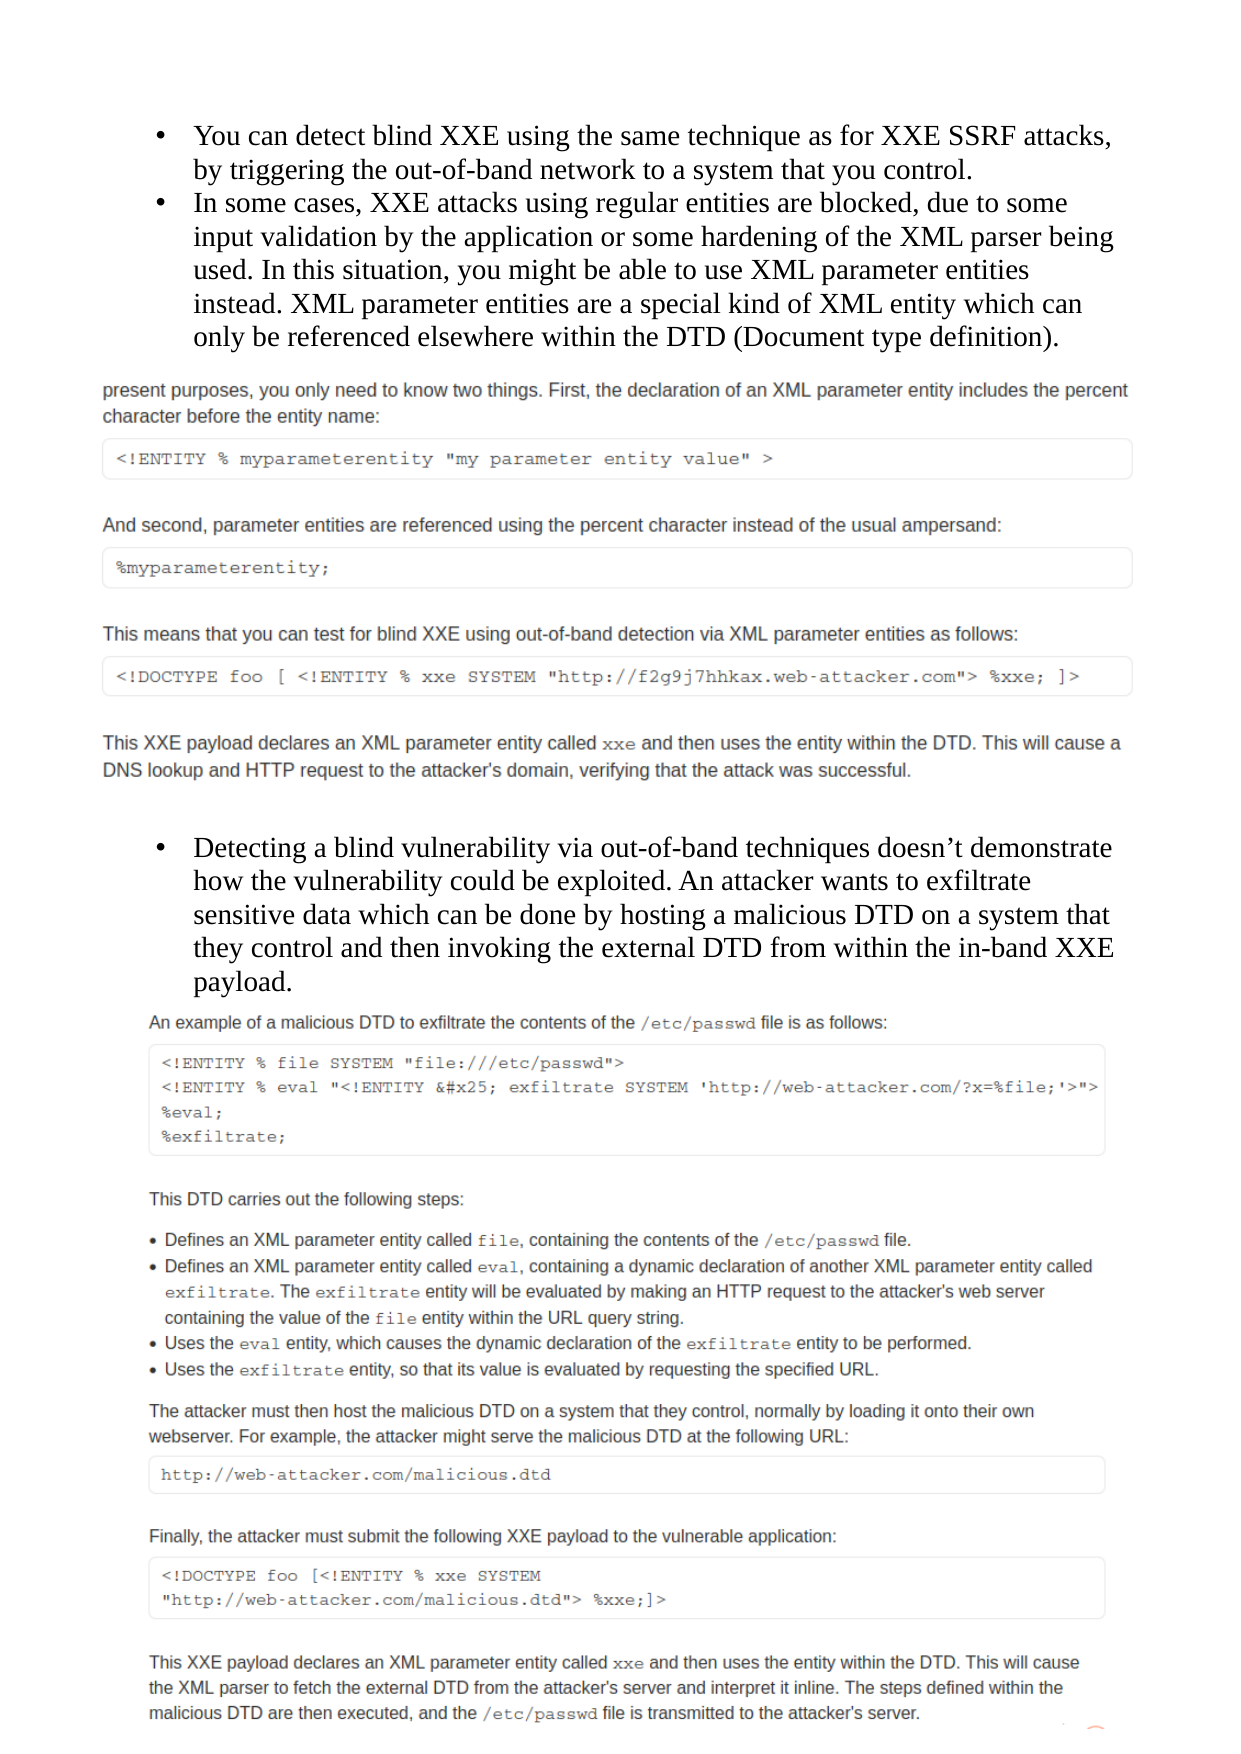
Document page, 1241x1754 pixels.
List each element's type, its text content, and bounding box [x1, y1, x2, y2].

list You can detect blind XXE using the same technique as for XXE SSRF attacks, by triggering the out-of-band network to a system that you control. [156, 118, 1122, 185]
picture [95, 379, 1146, 797]
picture [143, 1010, 1110, 1729]
list Detecting a blind vulnerability via out-of-band techniques doesn’t demonstrate how the vulnerability could be exploited. An attacker wants to exfiltrate sensitive data which can be done by hosting a malicious DTD on a system that they control and then invoking the external DTD from within the in-band XXE payload. [156, 830, 1122, 998]
list In some cases, XXE attacks using regular entities are blocked, due to some input validation by the application or some hardening of the XML parser being used. In this situation, you might be able to use XML parameter entities instead. XML parameter entities are a special kind of XML entity which can only be referenced elsewhere within the DTD (Document type definition). [156, 185, 1122, 353]
